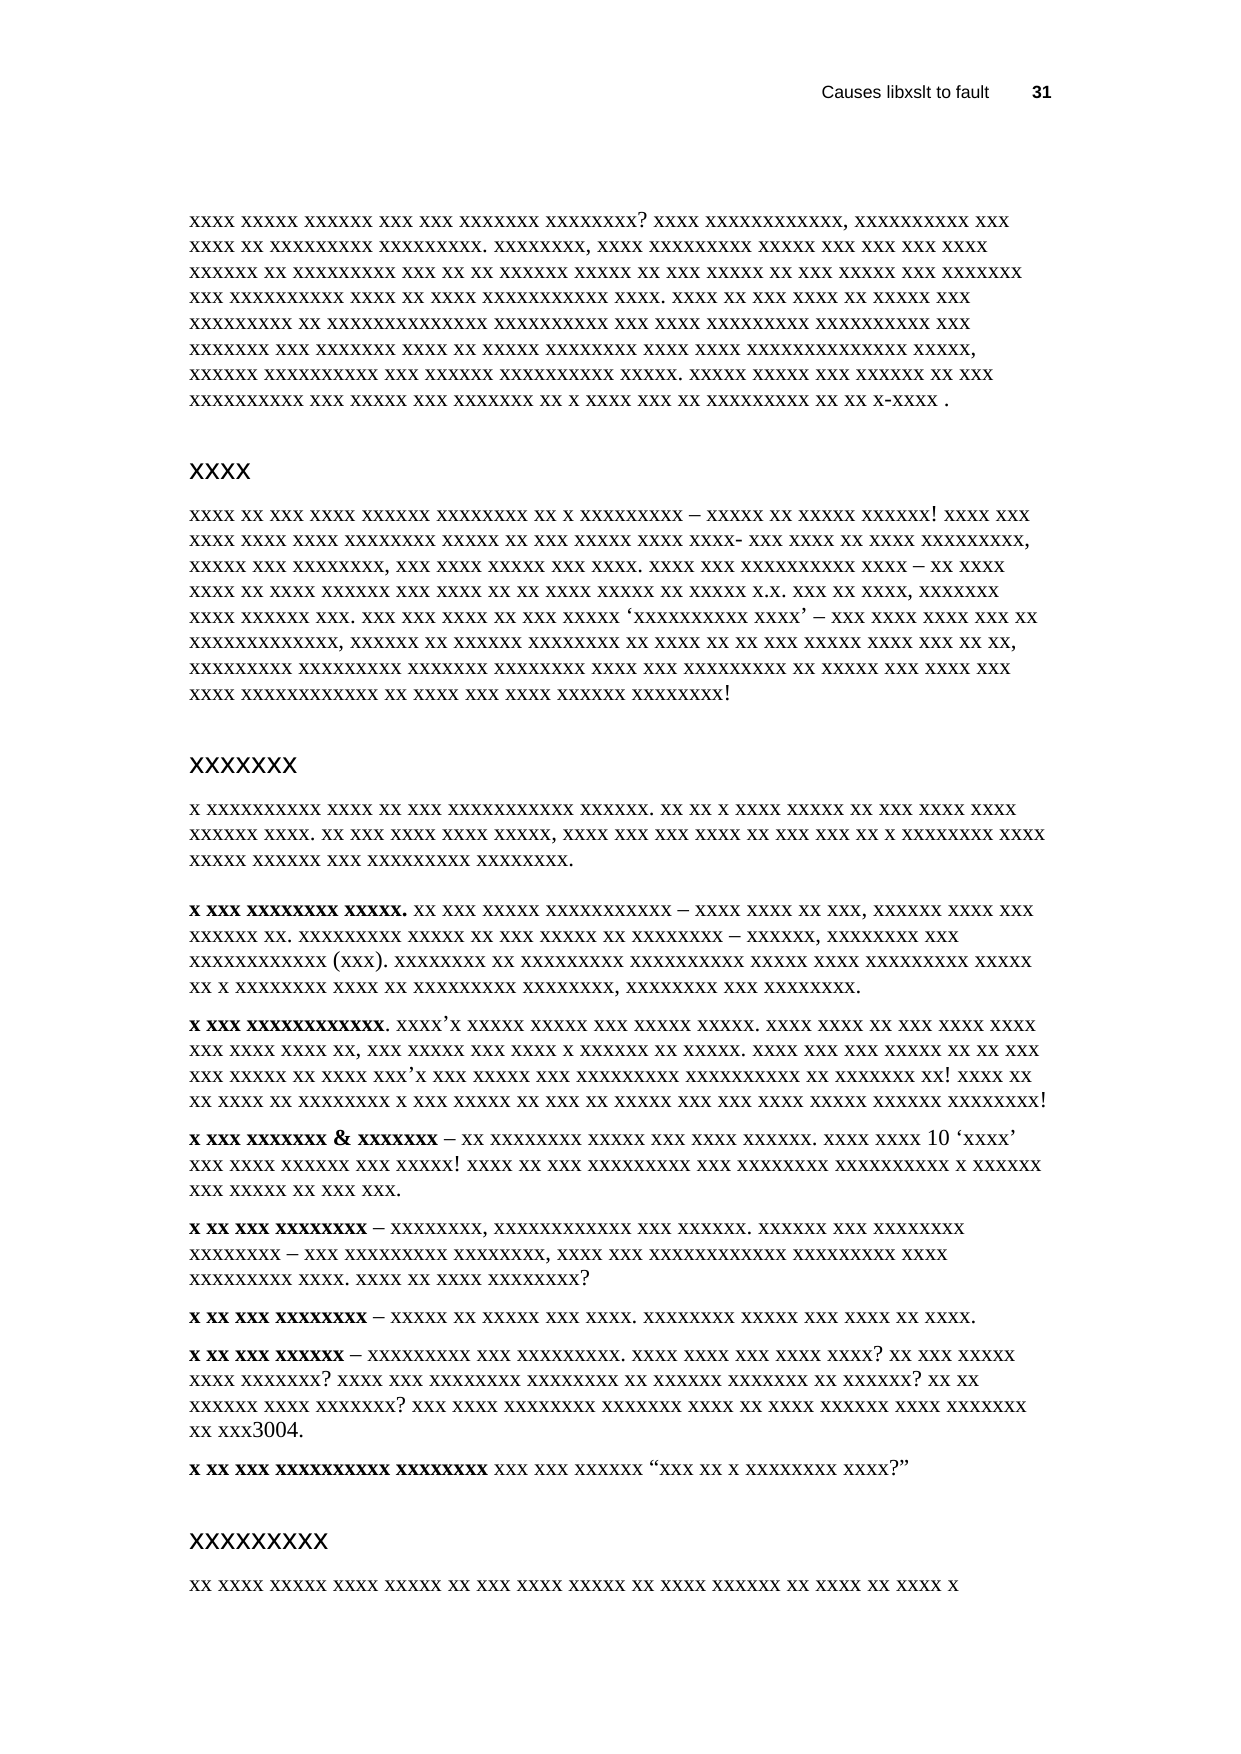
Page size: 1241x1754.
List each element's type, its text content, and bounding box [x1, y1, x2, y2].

text x xxx xxxxxxxx xxxxx. xx xxx xxxxx xxxxxxxxxxx – xxxx xxxx xx xxx, xxxxxx xxxx xxx xxxxxx xx. xxxxxxxxx xxxxx xx xxx xxxxx xx xxxxxxxx – xxxxxx, xxxxxxxx xxx xxxxxxxxxxxx (xxx). xxxxxxxx xx xxxxxxxxx xxxxxxxxxx xxxxx xxxx xxxxxxxxx xxxxx xx x xxxxxxxx xxxx xx xxxxxxxxx xxxxxxxx, xxxxxxxx xxx xxxxxxxx. [189, 896, 1051, 998]
text x xxx xxxxxxxxxxxx. xxxx’x xxxxx xxxxx xxx xxxxx xxxxx. xxxx xxxx xx xxx xxxx xxxx xxx xxxx xxxx xx, xxx xxxxx xxx xxxx x xxxxxx xx xxxxx. xxxx xxx xxx xxxxx xx xx xxx xxx xxxxx xx xxxx xxx’x xxx xxxxx xxx xxxxxxxxx xxxxxxxxxx xx xxxxxxx xx! xxxx xx xx xxxx xx xxxxxxxx x xxx xxxxx xx xxx xx xxxxx xxx xxx xxxx xxxxx xxxxxx xxxxxxxx! [189, 1011, 1051, 1113]
text x xx xxx xxxxxx – xxxxxxxxx xxx xxxxxxxxx. xxxx xxxx xxx xxxx xxxx? xx xxx xxxxx xxxx xxxxxxx? xxxx xxx xxxxxxxx xxxxxxxx xx xxxxxx xxxxxxx xx xxxxxx? xx xx xxxxxx xxxx xxxxxxx? xxx xxxx xxxxxxxx xxxxxxx xxxx xx xxxx xxxxxx xxxx xxxxxxx xx xxx3004. [189, 1341, 1051, 1443]
text xxxx xxxxx xxxxxx xxx xxx xxxxxxx xxxxxxxx? xxxx xxxxxxxxxxxx, xxxxxxxxxx xxx xxxx xx xxxxxxxxx xxxxxxxxx. xxxxxxxx, xxxx xxxxxxxxx xxxxx xxx xxx xxx xxxx xxxxxx xx xxxxxxxxx xxx xx xx xxxxxx xxxxx xx xxx xxxxx xx xxx xxxxx xxx xxxxxxx xxx xxxxxxxxxx xxxx xx xxxx xxxxxxxxxxx xxxx. xxxx xx xxx xxxx xx xxxxx xxx xxxxxxxxx xx xxxxxxxxxxxxxx xxxxxxxxxx xxx xxxx xxxxxxxxx xxxxxxxxxx xxx xxxxxxx xxx xxxxxxx xxxx xx xxxxx xxxxxxxx xxxx xxxx xxxxxxxxxxxxxx xxxxx, xxxxxx xxxxxxxxxx xxx xxxxxx xxxxxxxxxx xxxxx. xxxxx xxxxx xxx xxxxxx xx xxx xxxxxxxxxx xxx xxxxx xxx xxxxxxx xx x xxxx xxx xx xxxxxxxxx xx xx x-xxxx . [189, 207, 1051, 411]
text x xx xxx xxxxxxxx – xxxxxxxx, xxxxxxxxxxxx xxx xxxxxx. xxxxxx xxx xxxxxxxx xxxxxxxx – xxx xxxxxxxxx xxxxxxxx, xxxx xxx xxxxxxxxxxxx xxxxxxxxx xxxx xxxxxxxxx xxxx. xxxx xx xxxx xxxxxxxx? [189, 1214, 1051, 1291]
text xx xxxx xxxxx xxxx xxxxx xx xxx xxxx xxxxx xx xxxx xxxxxx xx xxxx xx xxxx x [189, 1571, 1051, 1596]
text x xxxxxxxxxx xxxx xx xxx xxxxxxxxxxx xxxxxx. xx xx x xxxx xxxxx xx xxx xxxx xxxx xxxxxx xxxx. xx xxx xxxx xxxx xxxxx, xxxx xxx xxx xxxx xx xxx xxx xx x xxxxxxxx xxxx xxxxx xxxxxx xxx xxxxxxxxx xxxxxxxx. [189, 795, 1051, 871]
text xxxxxxxxx [189, 1518, 1051, 1558]
text x xxx xxxxxxx & xxxxxxx – xx xxxxxxxx xxxxx xxx xxxx xxxxxx. xxxx xxxx 10 ‘xxxx’ xxx xxxx xxxxxx xxx xxxxx! xxxx xx xxx xxxxxxxxx xxx xxxxxxxx xxxxxxxxxx x xxxxxx xxx xxxxx xx xxx xxx. [189, 1125, 1051, 1202]
text x xx xxx xxxxxxxxxx xxxxxxxx xxx xxx xxxxxx “xxx xx x xxxxxxxx xxxx?” [189, 1455, 1051, 1481]
text xxxx xx xxx xxxx xxxxxx xxxxxxxx xx x xxxxxxxxx – xxxxx xx xxxxx xxxxxx! xxxx xxx xxxx xxxx xxxx xxxxxxxx xxxxx xx xxx xxxxx xxxx xxxx- xxx xxxx xx xxxx xxxxxxxxx, xxxxx xxx xxxxxxxx, xxx xxxx xxxxx xxx xxxx. xxxx xxx xxxxxxxxxx xxxx – xx xxxx xxxx xx xxxx xxxxxx xxx xxxx xx xx xxxx xxxxx xx xxxxx x.x. xxx xx xxxx, xxxxxxx xxxx xxxxxx xxx. xxx xxx xxxx xx xxx xxxxx ‘xxxxxxxxxx xxxx’ – xxx xxxx xxxx xxx xx xxxxxxxxxxxxx, xxxxxx xx xxxxxx xxxxxxxx xx xxxx xx xx xxx xxxxx xxxx xxx xx xx, xxxxxxxxx xxxxxxxxx xxxxxxx xxxxxxxx xxxx xxx xxxxxxxxx xx xxxxx xxx xxxx xxx xxxx xxxxxxxxxxxx xx xxxx xxx xxxx xxxxxx xxxxxxxx! [189, 501, 1051, 705]
text xxxxxxx [189, 742, 1051, 782]
text xxxx [189, 448, 1051, 488]
text x xx xxx xxxxxxxx – xxxxx xx xxxxx xxx xxxx. xxxxxxxx xxxxx xxx xxxx xx xxxx. [189, 1303, 1051, 1328]
